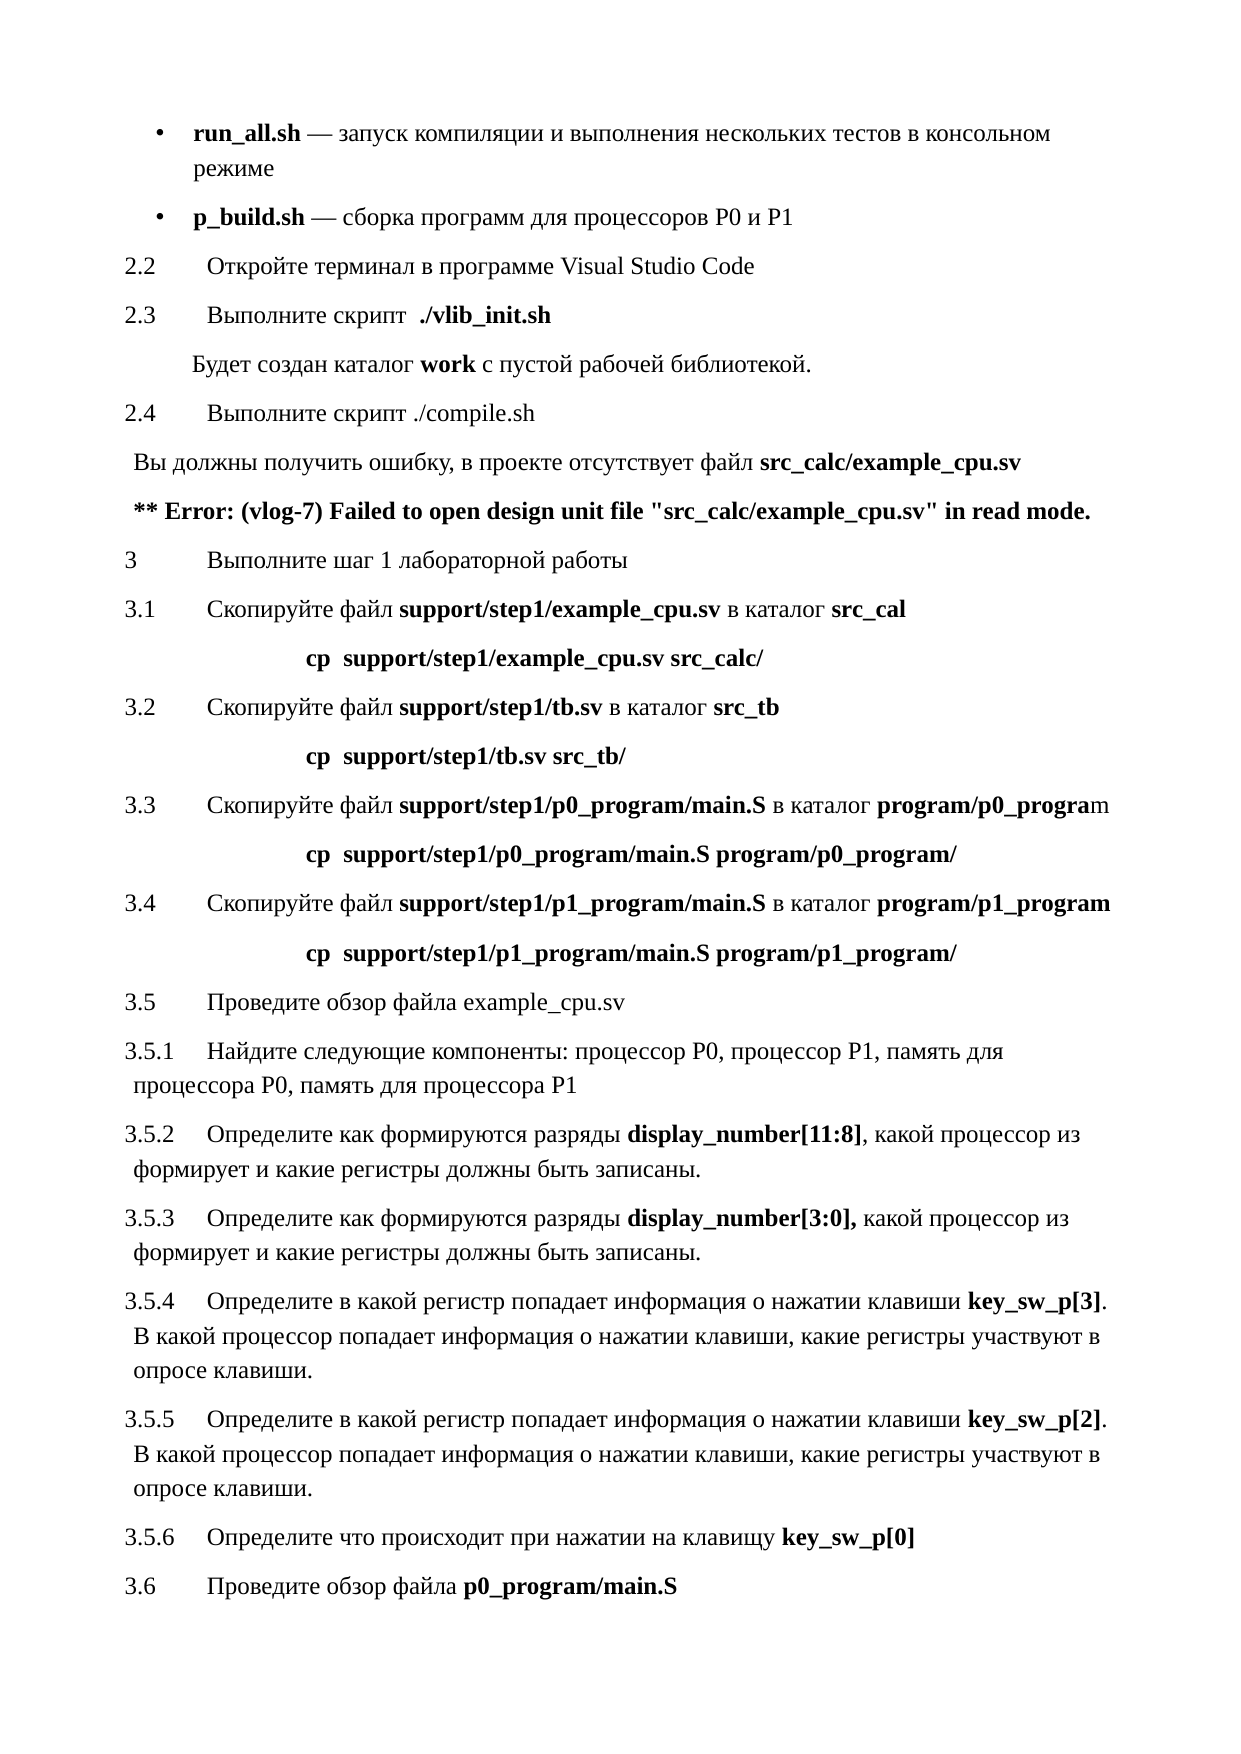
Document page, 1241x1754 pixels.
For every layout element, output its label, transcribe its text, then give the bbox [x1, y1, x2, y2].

list Найдите следующие компоненты: процессор P0, процессор P1, память для процессора P0, память для процессора P1 [118, 1036, 1122, 1099]
list Определите как формируются разряды display_number[3:0], какой процессор из формирует и какие регистры должны быть записаны. [118, 1203, 1122, 1266]
text Будет создан каталог work с пустой рабочей библиотекой. [118, 349, 1122, 378]
list Откройте терминал в программе Visual Studio Code [118, 251, 1122, 279]
list Скопируйте файл support/step1/tb.sv в каталог src_tb [118, 692, 1122, 721]
list Определите что происходит при нажатии на клавищу key_sw_p[0] [118, 1522, 1122, 1551]
list Скопируйте файл support/step1/example_cpu.sv в каталог src_cal [118, 594, 1122, 623]
list Скопируйте файл support/step1/p1_program/main.S в каталог program/p1_program [118, 888, 1122, 917]
list cp support/step1/example_cpu.sv src_calc/ [268, 643, 1122, 672]
list Выполните скрипт ./vlib_init.sh [118, 300, 1122, 328]
list Выполните шаг 1 лабораторной работы [118, 545, 1122, 574]
list Выполните скрипт ./compile.sh [118, 398, 1122, 427]
list Проведите обзор файла p0_program/main.S [118, 1571, 1122, 1600]
list Скопируйте файл support/step1/p0_program/main.S в каталог program/p0_program [118, 790, 1122, 819]
list ** Error: (vlog-7) Failed to open design unit file "src_calc/example_cpu.sv" in read mode. [118, 496, 1122, 525]
list Определите как формируются разряды display_number[11:8], какой процессор из формирует и какие регистры должны быть записаны. [118, 1119, 1122, 1182]
list run_all.sh — запуск компиляции и выполнения нескольких тестов в консольном режиме [156, 118, 1122, 181]
list Определите в какой регистр попадает информация о нажатии клавиши key_sw_p[2]. В какой процессор попадает информация о нажатии клавиши, какие регистры участвуют в опросе клавиши. [118, 1404, 1122, 1502]
list cp support/step1/tb.sv src_tb/ [268, 741, 1122, 770]
list cp support/step1/p0_program/main.S program/p0_program/ [268, 839, 1122, 868]
list Проведите обзор файла example_cpu.sv [118, 987, 1122, 1015]
list Вы должны получить ошибку, в проекте отсутствует файл src_calc/example_cpu.sv [118, 447, 1122, 476]
list Определите в какой регистр попадает информация о нажатии клавиши key_sw_p[3]. В какой процессор попадает информация о нажатии клавиши, какие регистры участвуют в опросе клавиши. [118, 1286, 1122, 1384]
list cp support/step1/p1_program/main.S program/p1_program/ [268, 938, 1122, 966]
list p_build.sh — сборка программ для процессоров P0 и P1 [156, 202, 1122, 230]
